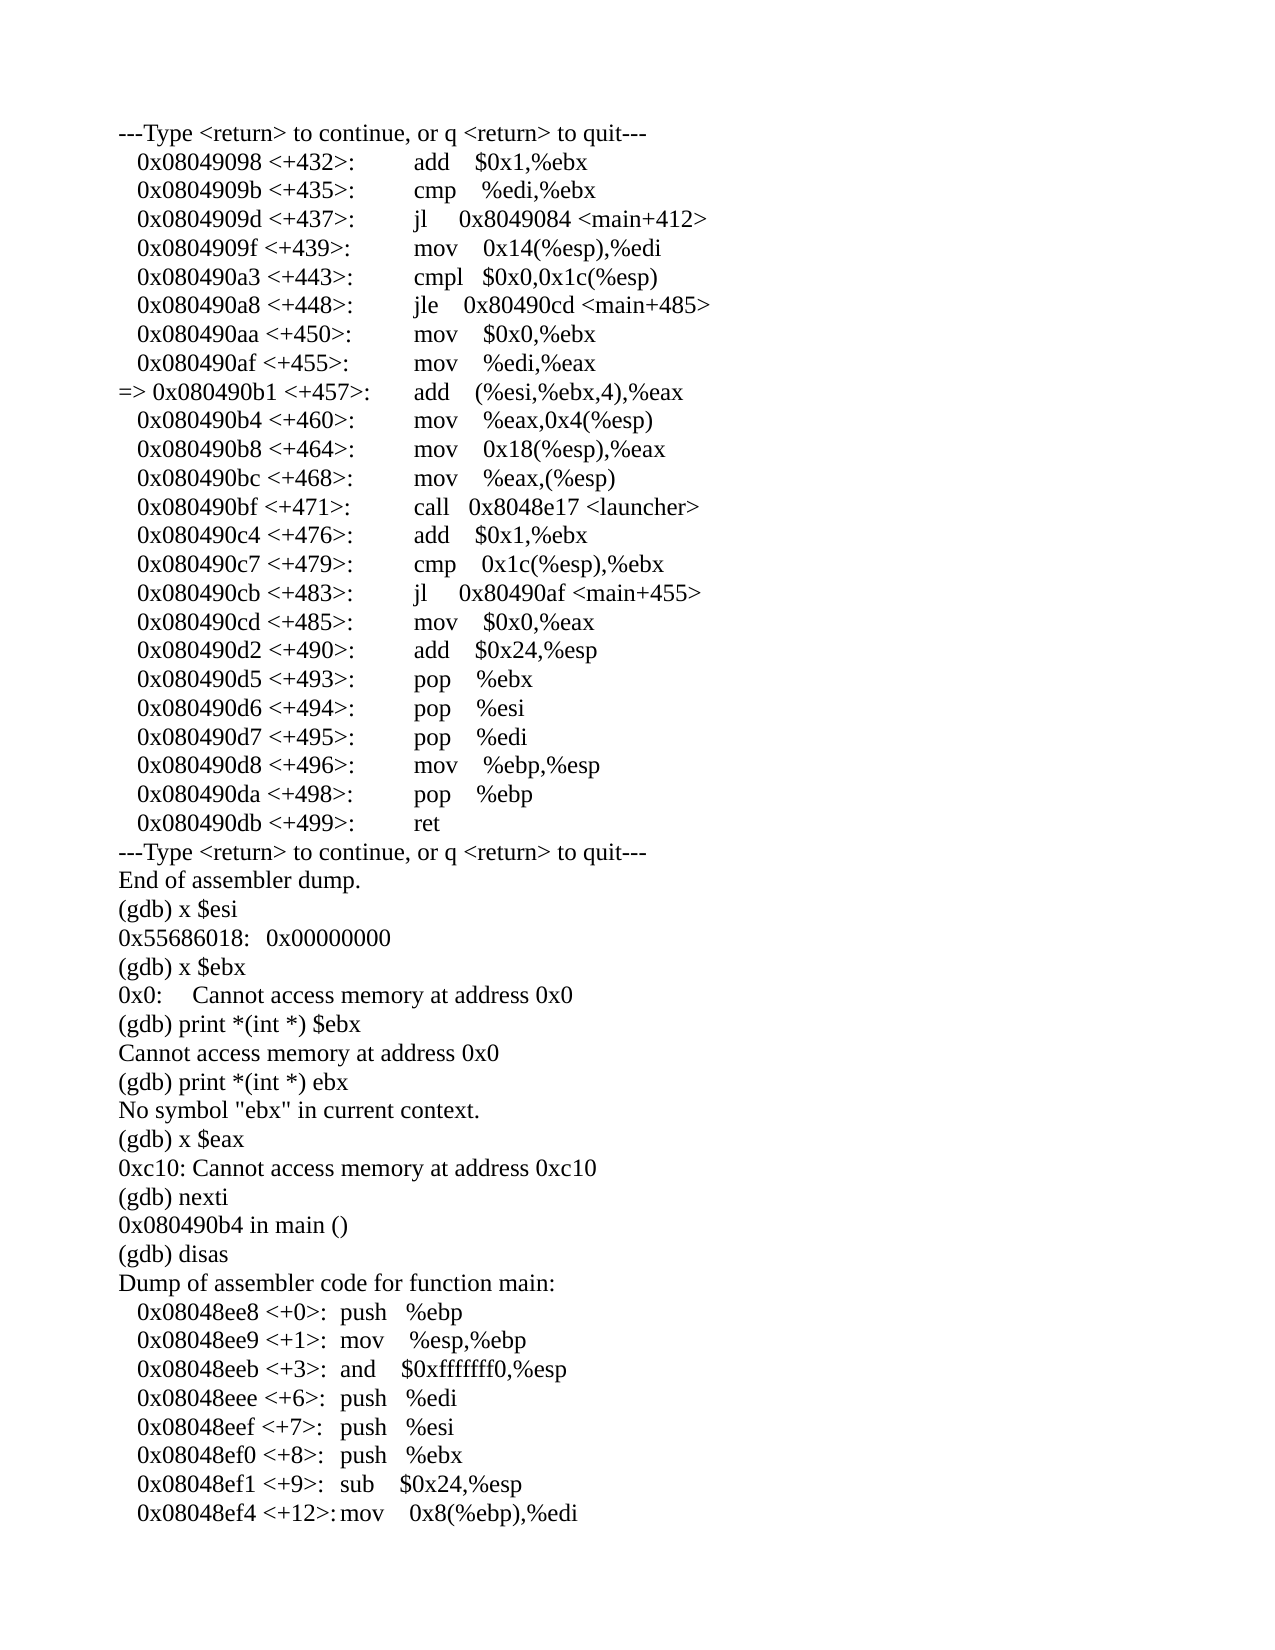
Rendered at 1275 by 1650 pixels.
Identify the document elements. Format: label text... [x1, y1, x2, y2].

text 0x080490c7 <+479>: cmp 0x1c(%esp),%ebx [118, 549, 1157, 578]
text 0x080490da <+498>: pop %ebp [118, 779, 1157, 808]
text 0x0804909f <+439>: mov 0x14(%esp),%edi [118, 233, 1157, 262]
text (gdb) disas [118, 1239, 1157, 1268]
text 0x080490d5 <+493>: pop %ebx [118, 664, 1157, 693]
text 0x080490cb <+483>: jl 0x80490af <main+455> [118, 578, 1157, 607]
text (gdb) print *(int *) $ebx [118, 1009, 1157, 1038]
text 0x080490a8 <+448>: jle 0x80490cd <main+485> [118, 291, 1157, 319]
text => 0x080490b1 <+457>: add (%esi,%ebx,4),%eax [118, 377, 1157, 406]
text 0x080490af <+455>: mov %edi,%eax [118, 348, 1157, 377]
text End of assembler dump. [118, 866, 1157, 894]
text 0x08048ef4 <+12>: mov 0x8(%ebp),%edi [118, 1498, 1157, 1527]
text 0x08048eee <+6>: push %edi [118, 1383, 1157, 1412]
text 0x08048ee9 <+1>: mov %esp,%ebp [118, 1326, 1157, 1354]
text 0x080490c4 <+476>: add $0x1,%ebx [118, 521, 1157, 549]
text 0x080490db <+499>: ret [118, 808, 1157, 837]
text 0x0: Cannot access memory at address 0x0 [118, 981, 1157, 1009]
text (gdb) x $esi [118, 894, 1157, 923]
text 0x080490cd <+485>: mov $0x0,%eax [118, 607, 1157, 636]
text Cannot access memory at address 0x0 [118, 1038, 1157, 1067]
text 0x55686018: 0x00000000 [118, 923, 1157, 952]
text 0x080490d2 <+490>: add $0x24,%esp [118, 636, 1157, 664]
text 0x080490b4 in main () [118, 1211, 1157, 1239]
text 0xc10: Cannot access memory at address 0xc10 [118, 1153, 1157, 1182]
text (gdb) x $eax [118, 1124, 1157, 1153]
text 0x080490b4 <+460>: mov %eax,0x4(%esp) [118, 406, 1157, 434]
text (gdb) nexti [118, 1182, 1157, 1211]
text (gdb) x $ebx [118, 952, 1157, 981]
text (gdb) print *(int *) ebx [118, 1067, 1157, 1096]
text 0x080490aa <+450>: mov $0x0,%ebx [118, 319, 1157, 348]
text 0x08048eeb <+3>: and $0xfffffff0,%esp [118, 1354, 1157, 1383]
text No symbol "ebx" in current context. [118, 1096, 1157, 1124]
text 0x08049098 <+432>: add $0x1,%ebx [118, 147, 1157, 176]
text 0x080490d6 <+494>: pop %esi [118, 693, 1157, 722]
text 0x080490d7 <+495>: pop %edi [118, 722, 1157, 751]
text 0x0804909d <+437>: jl 0x8049084 <main+412> [118, 204, 1157, 233]
text ---Type <return> to continue, or q <return> to quit--- [118, 837, 1157, 866]
text 0x08048ee8 <+0>: push %ebp [118, 1297, 1157, 1326]
text 0x08048ef0 <+8>: push %ebx [118, 1441, 1157, 1469]
text Dump of assembler code for function main: [118, 1268, 1157, 1297]
text 0x080490d8 <+496>: mov %ebp,%esp [118, 751, 1157, 779]
text 0x08048ef1 <+9>: sub $0x24,%esp [118, 1469, 1157, 1498]
text 0x080490a3 <+443>: cmpl $0x0,0x1c(%esp) [118, 262, 1157, 291]
text 0x080490b8 <+464>: mov 0x18(%esp),%eax [118, 434, 1157, 463]
text ---Type <return> to continue, or q <return> to quit--- [118, 118, 1157, 147]
text 0x080490bc <+468>: mov %eax,(%esp) [118, 463, 1157, 492]
text 0x08048eef <+7>: push %esi [118, 1412, 1157, 1441]
text 0x080490bf <+471>: call 0x8048e17 <launcher> [118, 492, 1157, 521]
text 0x0804909b <+435>: cmp %edi,%ebx [118, 176, 1157, 204]
